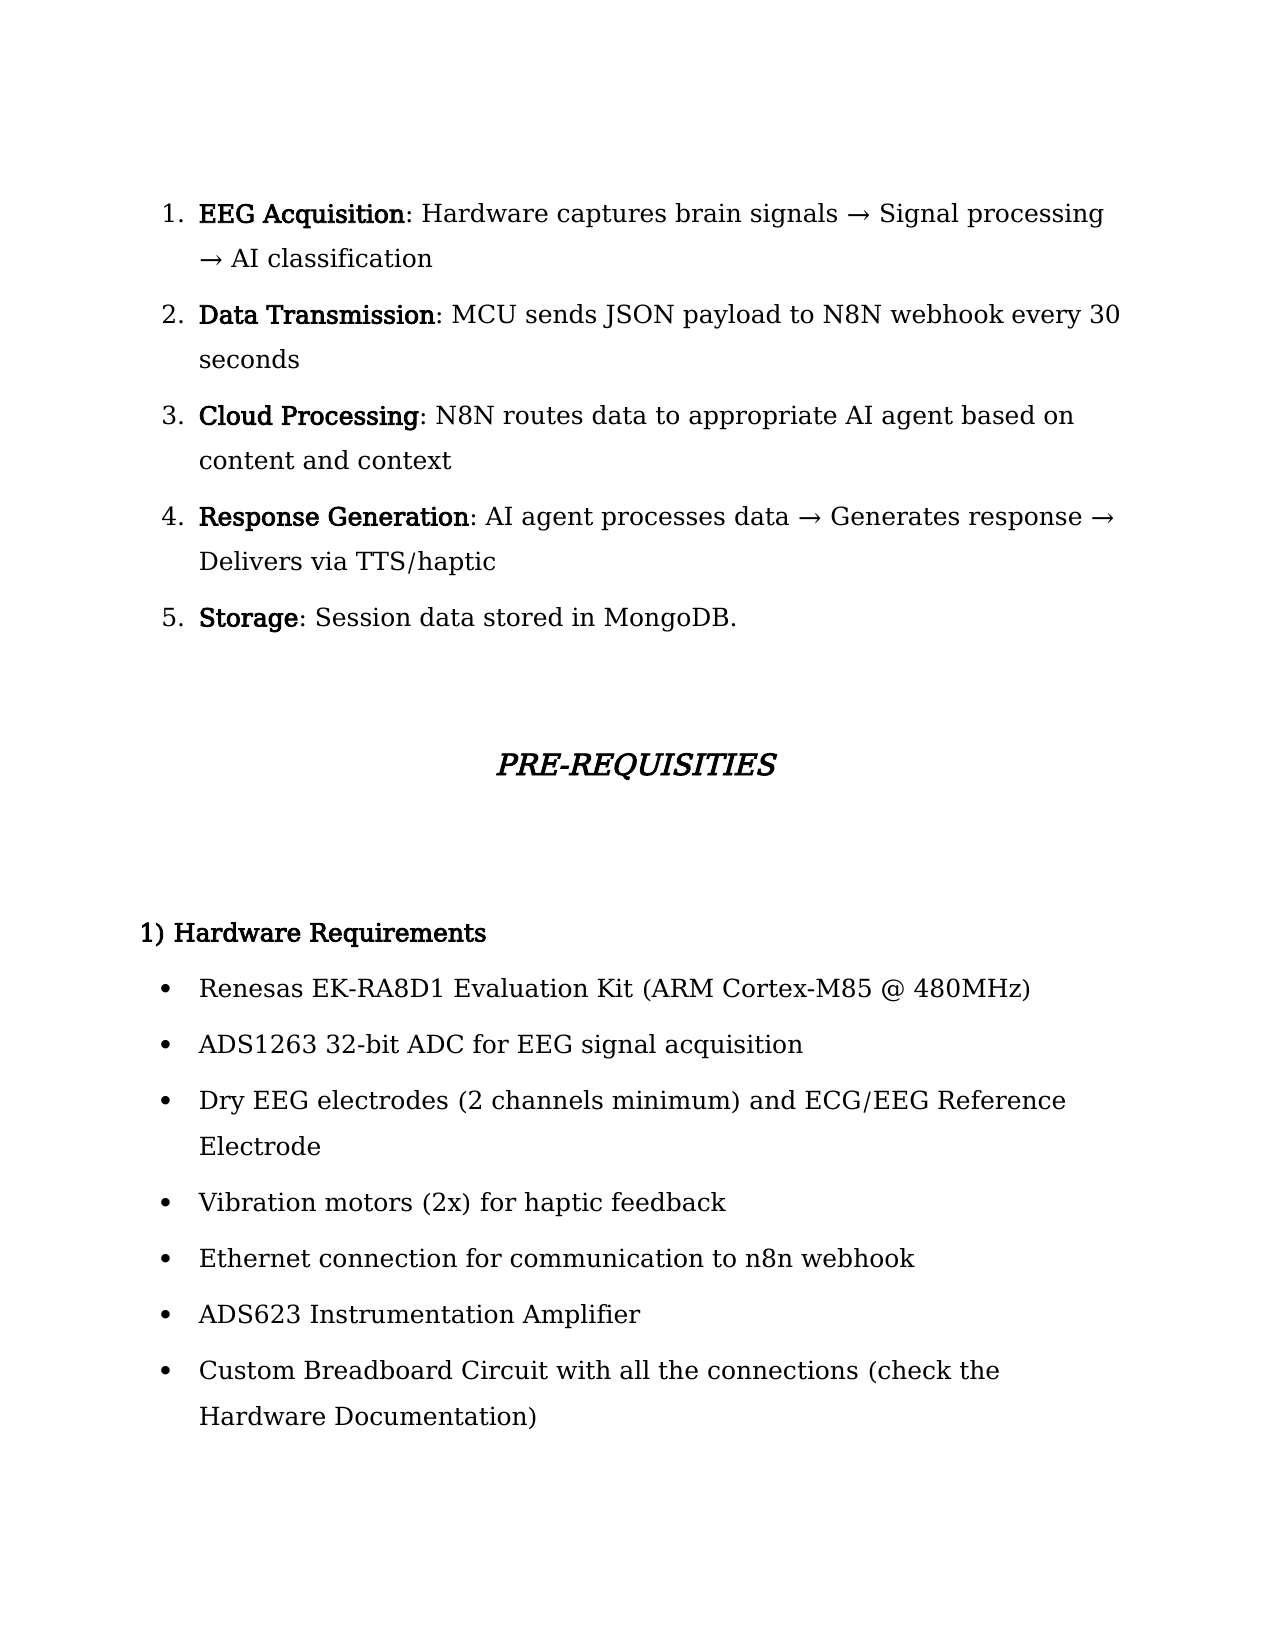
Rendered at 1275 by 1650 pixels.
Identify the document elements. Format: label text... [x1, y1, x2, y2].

list ADS623 Instrumentation Amplifier [161, 1299, 1133, 1329]
text PRE-REQUISITIES [139, 746, 1133, 781]
list Cloud Processing: N8N routes data to appropriate AI agent based on content and context [161, 400, 1133, 475]
list Vibration motors (2x) for haptic feedback [161, 1186, 1133, 1216]
list Ethernet connection for communication to n8n webhook [161, 1242, 1133, 1273]
list ADS1263 32-bit ADC for EEG signal acquisition [161, 1029, 1133, 1059]
list Response Generation: AI agent processes data → Generates response → Delivers via TTS/haptic [161, 501, 1133, 576]
list Custom Breadboard Circuit with all the connections (check the Hardware Documentation) [161, 1355, 1133, 1430]
list Dry EEG electrodes (2 channels minimum) and ECG/EEG Reference Electrode [161, 1085, 1133, 1160]
list Storage: Session data stored in MongoDB. [161, 602, 1133, 632]
list EEG Acquisition: Hardware captures brain signals → Signal processing → AI classification [161, 198, 1133, 273]
list Renesas EK-RA8D1 Evaluation Kit (ARM Cortex-M85 @ 480MHz) [161, 972, 1133, 1003]
list Data Transmission: MCU sends JSON payload to N8N webhook every 30 seconds [161, 299, 1133, 374]
text 1) Hardware Requirements [139, 917, 1133, 947]
